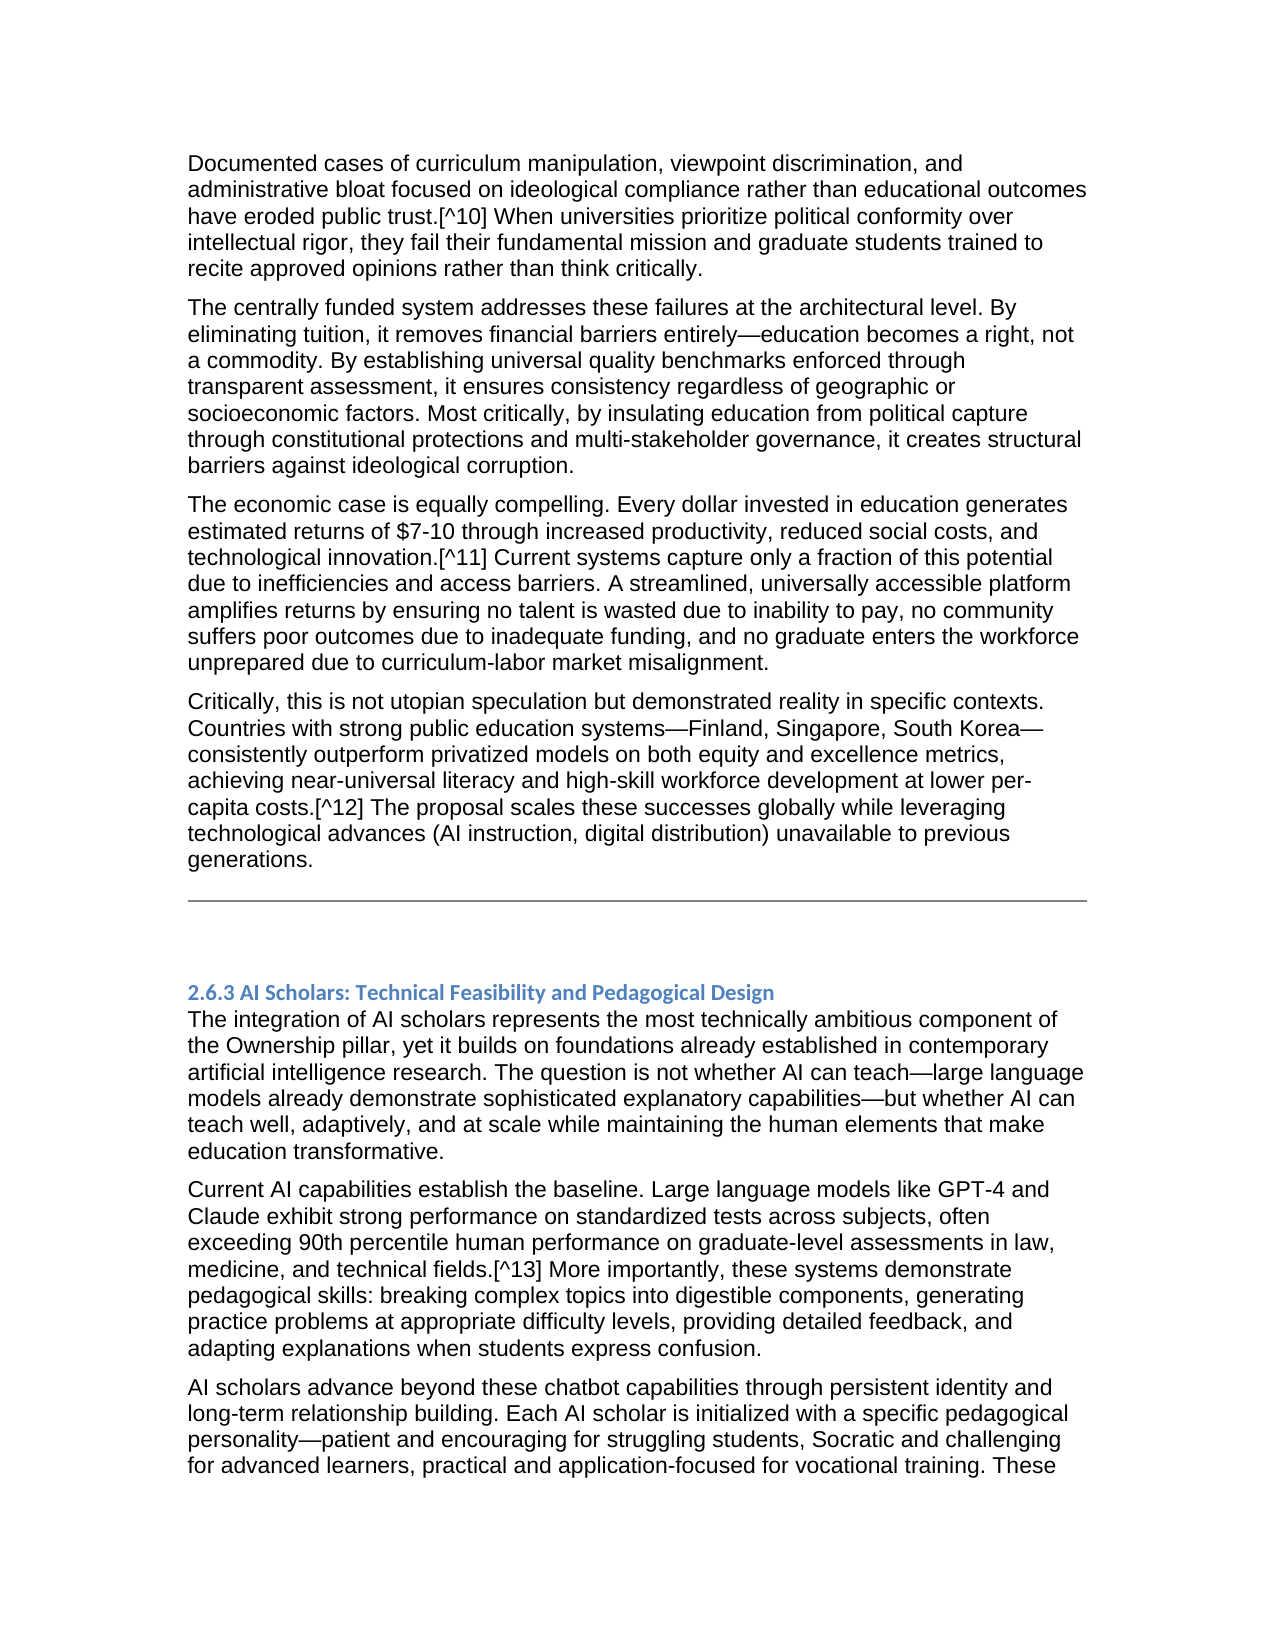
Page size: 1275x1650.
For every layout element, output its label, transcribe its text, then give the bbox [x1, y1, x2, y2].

text The centrally funded system addresses these failures at the architectural level. By eliminating tuition, it removes financial barriers entirely—education becomes a right, not a commodity. By establishing universal quality benchmarks enforced through transparent assessment, it ensures consistency regardless of geographic or socioeconomic factors. Most critically, by insulating education from political capture through constitutional protections and multi-stakeholder governance, it creates structural barriers against ideological corruption. [187, 294, 1087, 479]
subtitle 2.6.3 AI Scholars: Technical Feasibility and Pedagogical Design [187, 978, 1087, 1006]
text Current AI capabilities establish the baseline. Large language models like GPT-4 and Claude exhibit strong performance on standardized tests across subjects, often exceeding 90th percentile human performance on graduate-level assessments in law, medicine, and technical fields.[^13] More importantly, these systems demonstrate pedagogical skills: breaking complex topics into digestible components, generating practice problems at appropriate difficulty levels, providing detailed feedback, and adapting explanations when students express confusion. [187, 1176, 1087, 1361]
text Documented cases of curriculum manipulation, viewpoint discrimination, and administrative bloat focused on ideological compliance rather than educational outcomes have eroded public trust.[^10] When universities prioritize political conformity over intellectual rigor, they fail their fundamental mission and graduate students trained to recite approved opinions rather than think critically. [187, 150, 1087, 282]
text Critically, this is not utopian speculation but demonstrated reality in specific contexts. Countries with strong public education systems—Finland, Singapore, South Korea—consistently outperform privatized models on both equity and excellence metrics, achieving near-universal literacy and high-skill workforce development at lower per-capita costs.[^12] The proposal scales these successes globally while leveraging technological advances (AI instruction, digital distribution) unavailable to previous generations. [187, 688, 1087, 873]
text The economic case is equally compelling. Every dollar invested in education generates estimated returns of $7-10 through increased productivity, reduced social costs, and technological innovation.[^11] Current systems capture only a fraction of this potential due to inefficiencies and access barriers. A streamlined, universally accessible platform amplifies returns by ensuring no talent is wasted due to inability to pay, no community suffers poor outcomes due to inadequate funding, and no graduate enters the workforce unprepared due to curriculum-labor market misalignment. [187, 491, 1087, 676]
text AI scholars advance beyond these chatbot capabilities through persistent identity and long-term relationship building. Each AI scholar is initialized with a specific pedagogical personality—patient and encouraging for struggling students, Socratic and challenging for advanced learners, practical and application-focused for vocational training. These [187, 1373, 1087, 1479]
text The integration of AI scholars represents the most technically ambitious component of the Ownership pillar, yet it builds on foundations already established in contemporary artificial intelligence research. The question is not whether AI can teach—large language models already demonstrate sophisticated explanatory capabilities—but whether AI can teach well, adaptively, and at scale while maintaining the human elements that make education transformative. [187, 1006, 1087, 1164]
